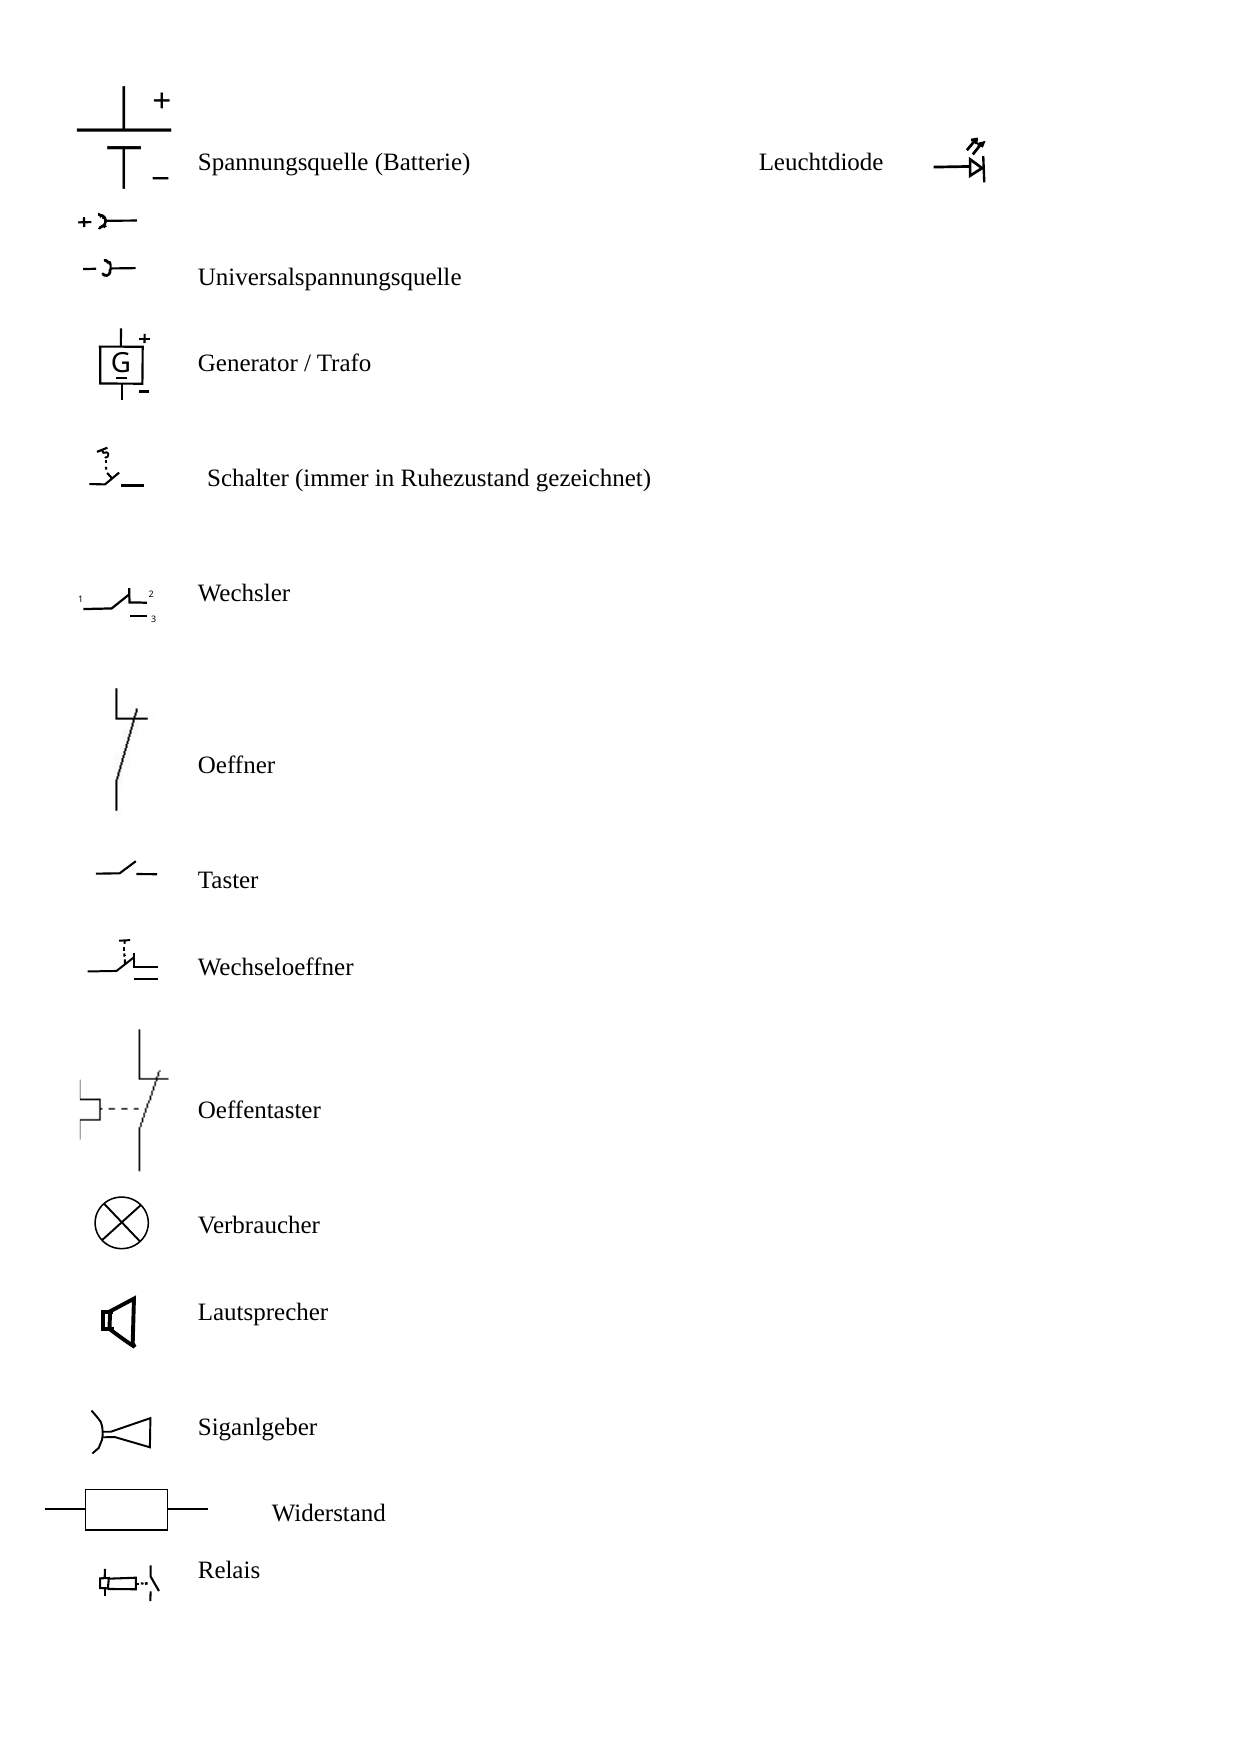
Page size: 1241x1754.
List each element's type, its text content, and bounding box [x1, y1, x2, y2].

text Taster [50, 866, 896, 894]
text Generator / Trafo [102, 348, 141, 377]
text [112, 1303, 131, 1326]
text Widerstand [168, 1498, 896, 1527]
text [86, 1498, 167, 1527]
text [50, 1498, 85, 1508]
text [1117, 866, 1123, 894]
text [50, 1510, 85, 1527]
text Universalspannungsquelle [50, 262, 896, 291]
text Oeffentaster [172, 1096, 896, 1124]
text Generator / Trafo [50, 348, 99, 377]
text [1117, 751, 1123, 779]
text Siganlgeber [95, 1412, 896, 1441]
text Schalter (immer in Ruhezustand gezeichnet) [0, 463, 896, 492]
text [1117, 1556, 1123, 1584]
text [50, 1297, 130, 1326]
text [50, 1412, 101, 1441]
text [50, 751, 66, 779]
text [50, 1096, 79, 1124]
picture [73, 79, 173, 196]
text [50, 1211, 99, 1239]
text Wechseloeffner [50, 952, 896, 981]
picture [66, 664, 181, 830]
text Relais [50, 1556, 896, 1584]
text Spannungsquelle (Batterie) Leuchtdiode [173, 147, 896, 176]
text Oeffner [181, 751, 896, 779]
text Generator / Trafo [144, 348, 896, 377]
text [1117, 578, 1123, 607]
picture [79, 1029, 172, 1173]
text Wechsler [50, 578, 896, 607]
text Verbraucher [145, 1211, 896, 1239]
text Lautsprecher [136, 1297, 896, 1326]
